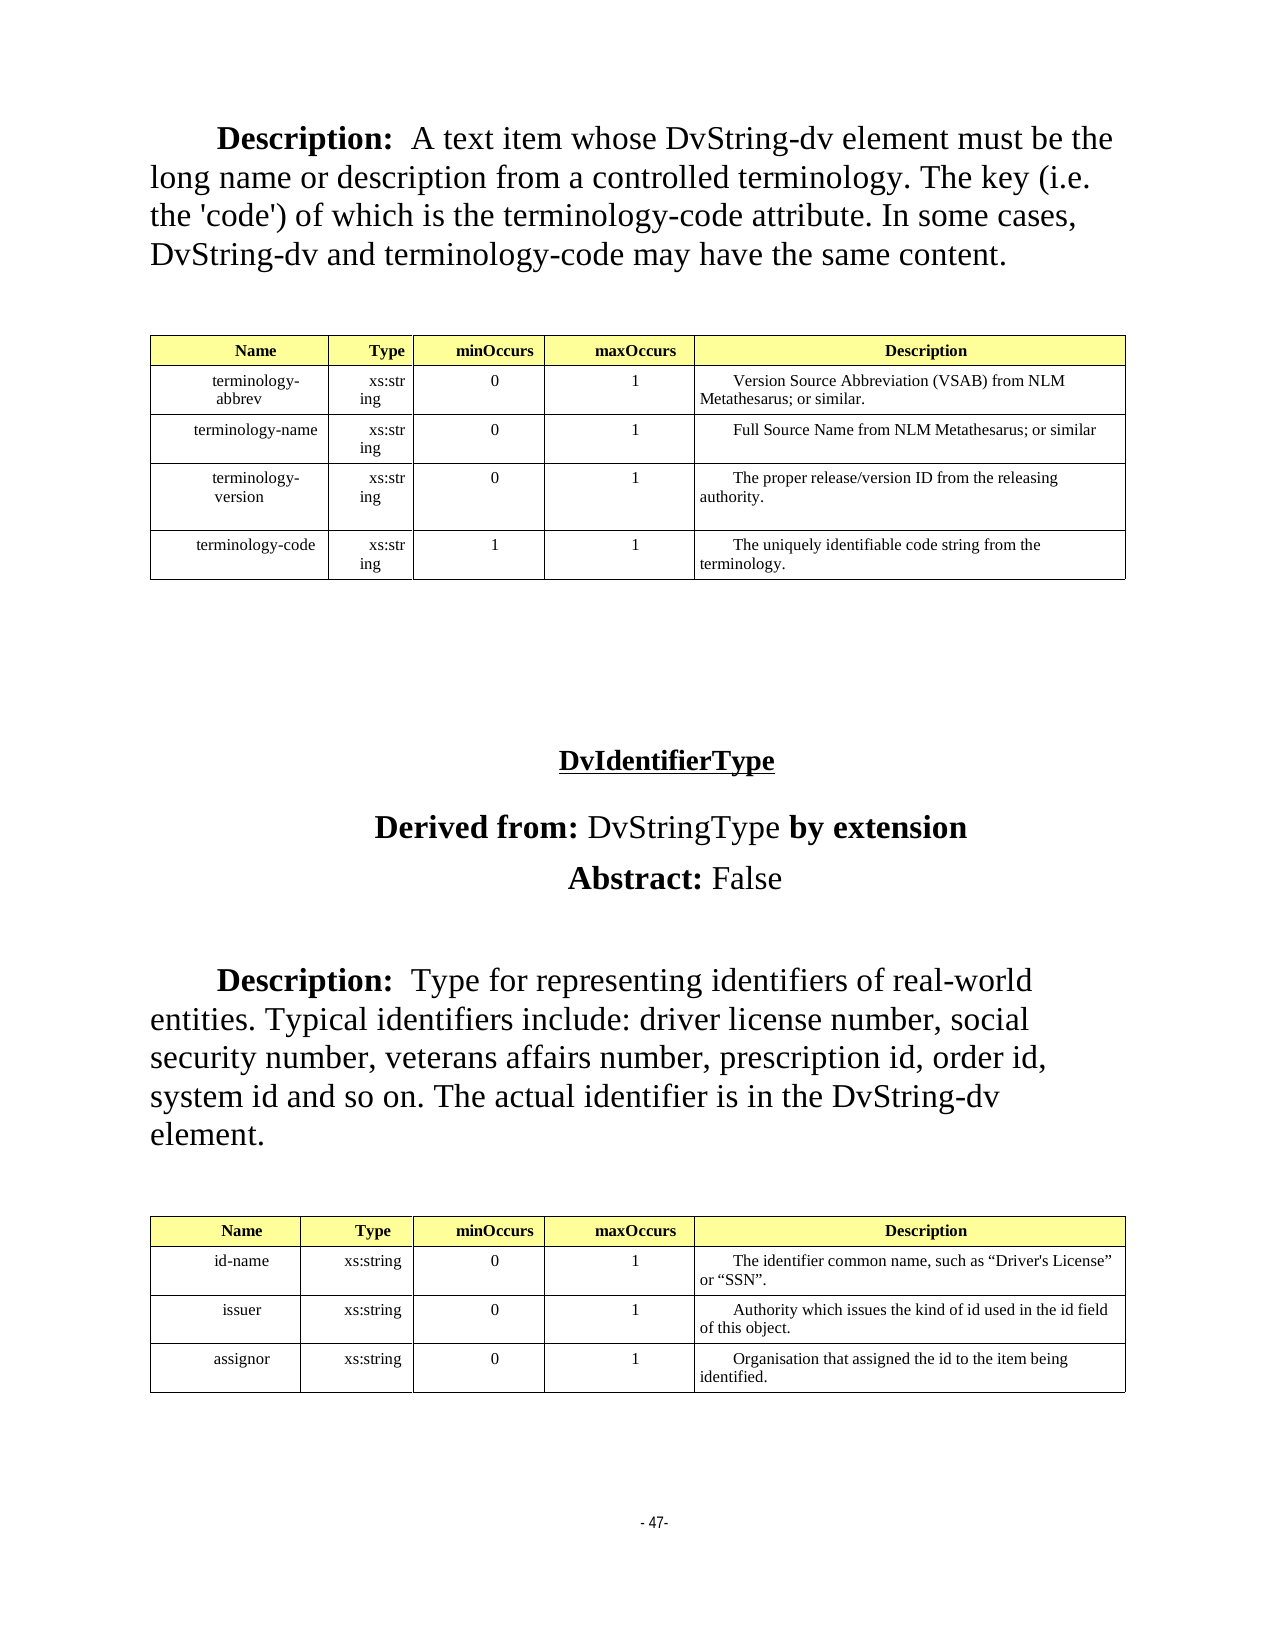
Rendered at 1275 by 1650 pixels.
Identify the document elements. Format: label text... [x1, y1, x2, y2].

table_cell xs:string [301, 1296, 412, 1343]
table_cell 0 [414, 366, 544, 414]
table_cell 1 [545, 1247, 694, 1295]
table_header Description [695, 336, 1125, 365]
table_header Name [151, 336, 328, 365]
table_cell terminology-code [151, 531, 328, 579]
table_header Name [151, 1217, 300, 1246]
table_header Description [695, 1217, 1125, 1246]
table_header maxOccurs [545, 1217, 694, 1246]
table_cell 0 [414, 1344, 544, 1392]
table_cell The identifier common name, such as “Driver's License” or “SSN”. [695, 1247, 1125, 1295]
table_cell Full Source Name from NLM Metathesarus; or similar [695, 415, 1125, 463]
text DvIdentifierType [150, 744, 1125, 777]
table_cell terminology-name [151, 415, 328, 463]
table_cell 1 [545, 1296, 694, 1343]
table_cell Version Source Abbreviation (VSAB) from NLM Metathesarus; or similar. [695, 366, 1125, 414]
text Derived from: DvStringType by extension [150, 807, 1125, 846]
table_cell 1 [545, 366, 694, 414]
table_cell 0 [414, 1296, 544, 1343]
table_cell id-name [151, 1247, 300, 1295]
table_cell xs:string [329, 366, 412, 414]
table_cell 1 [545, 415, 694, 463]
table_header Type [329, 336, 412, 365]
table_cell 1 [545, 531, 694, 579]
table_cell The proper release/version ID from the releasing authority. [695, 464, 1125, 530]
table_cell issuer [151, 1296, 300, 1343]
table_header minOccurs [414, 336, 544, 365]
table_cell 0 [414, 1247, 544, 1295]
table_cell 1 [545, 464, 694, 530]
table_cell xs:string [301, 1344, 412, 1392]
table_cell xs:string [329, 531, 412, 579]
table_cell xs:string [329, 464, 412, 530]
table_cell Authority which issues the kind of id used in the id field of this object. [695, 1296, 1125, 1343]
table_cell terminology-abbrev [151, 366, 328, 414]
text Abstract: False [150, 858, 1125, 897]
table_cell xs:string [301, 1247, 412, 1295]
table_cell 0 [414, 464, 544, 530]
table_cell terminology-version [151, 464, 328, 530]
table_cell 1 [414, 531, 544, 579]
table_cell xs:string [329, 415, 412, 463]
text Description: A text item whose DvString-dv element must be the long name or description from a controlled terminology. The key (i.e. the 'code') of which is the terminology-code attribute. In some cases, DvString-dv and terminology-code may have the same content. [150, 118, 1125, 272]
table_cell The uniquely identifiable code string from the terminology. [695, 531, 1125, 579]
table_cell 1 [545, 1344, 694, 1392]
table_header maxOccurs [545, 336, 694, 365]
table_header Type [301, 1217, 412, 1246]
table_header minOccurs [414, 1217, 544, 1246]
text Description: Type for representing identifiers of real-world entities. Typical identifiers include: driver license number, social security number, veterans affairs number, prescription id, order id, system id and so on. The actual identifier is in the DvString-dv element. [150, 960, 1125, 1152]
table_cell Organisation that assigned the id to the item being identified. [695, 1344, 1125, 1392]
table_cell assignor [151, 1344, 300, 1392]
table_cell 0 [414, 415, 544, 463]
